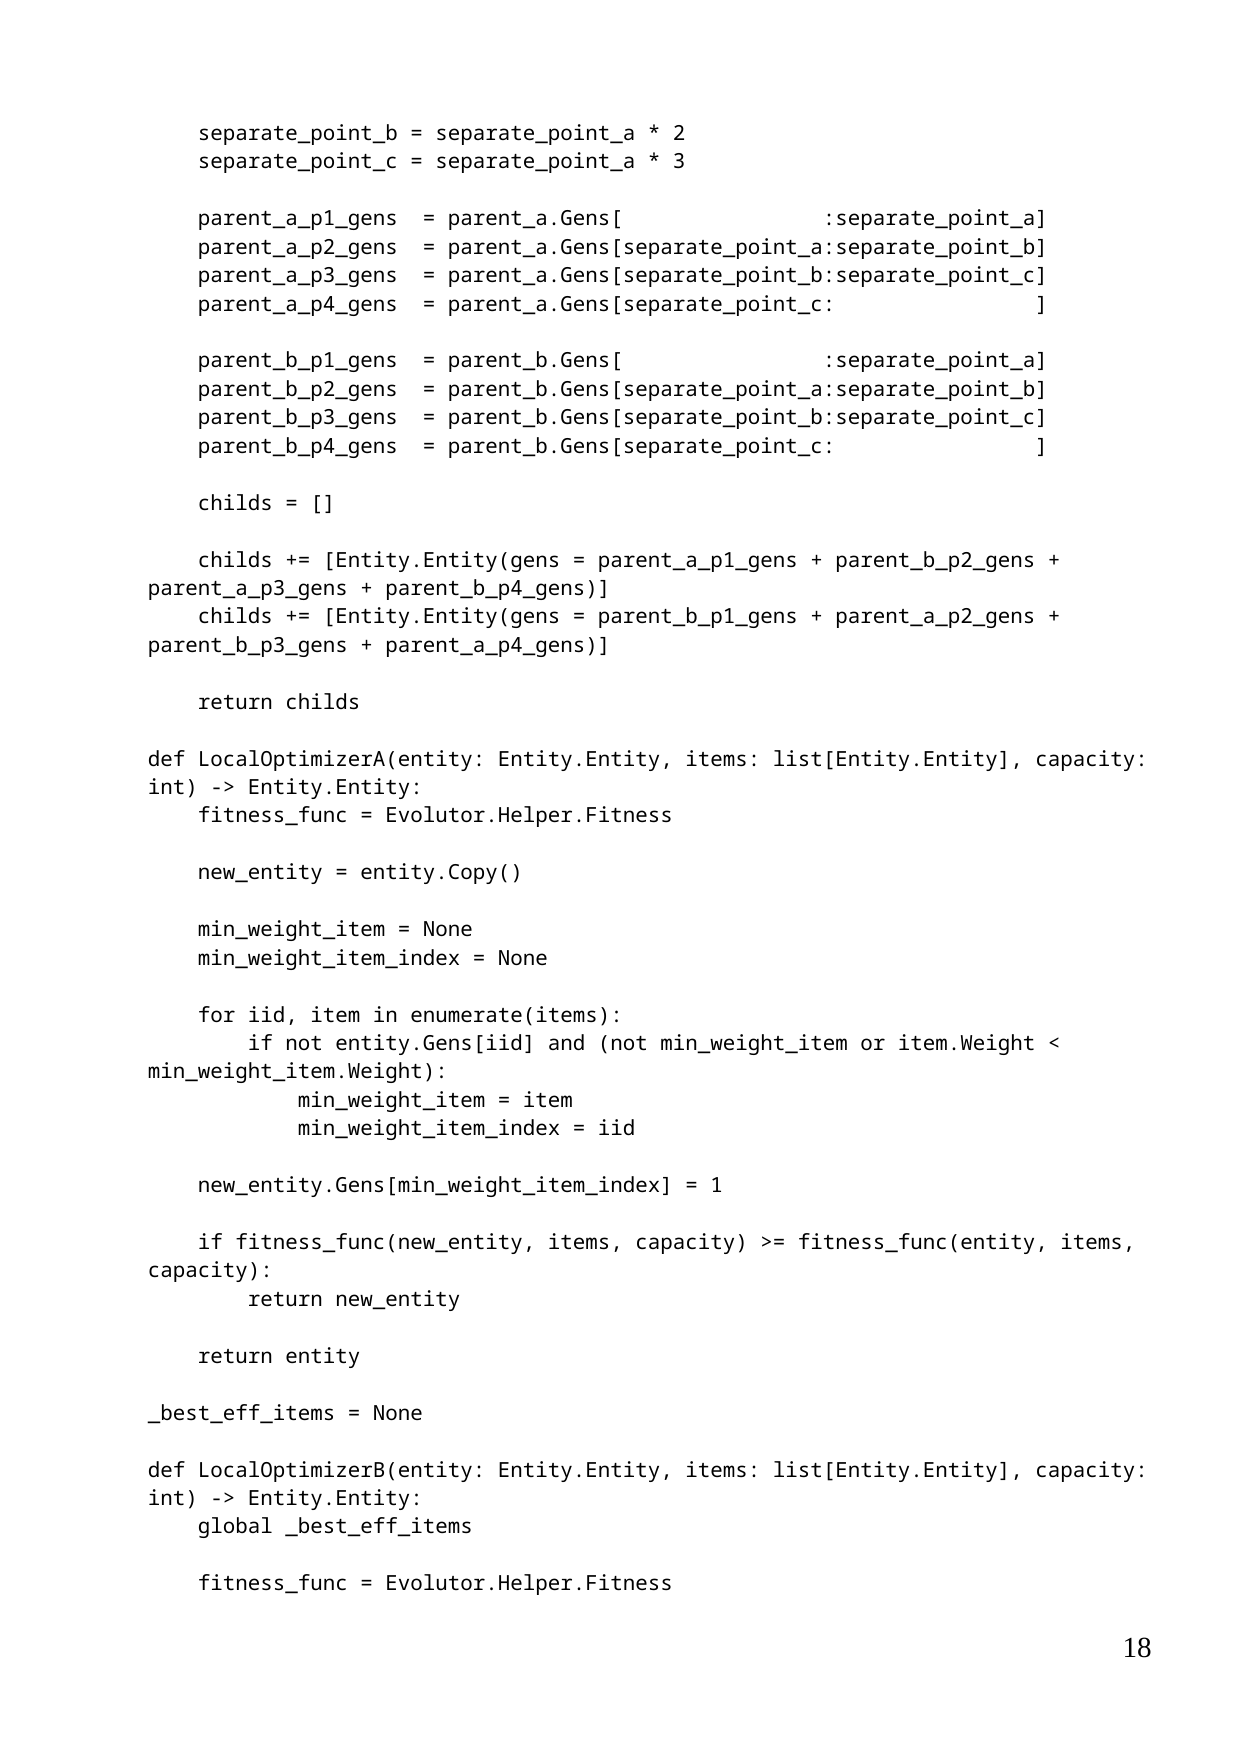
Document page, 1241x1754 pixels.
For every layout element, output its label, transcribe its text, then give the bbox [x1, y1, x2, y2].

text new_entity.Gens[min_weight_item_index] = 1 [148, 1170, 1152, 1199]
text min_weight_item = item [148, 1085, 1152, 1113]
text new_entity = entity.Copy() [148, 857, 1152, 886]
text parent_b_p4_gens = parent_b.Gens[separate_point_c: ] [148, 431, 1152, 459]
text parent_a_p2_gens = parent_a.Gens[separate_point_a:separate_point_b] [148, 232, 1152, 260]
text def LocalOptimizerB(entity: Entity.Entity, items: list[Entity.Entity], capacity: int) -> Entity.Entity: [148, 1455, 1152, 1512]
text return childs [148, 687, 1152, 715]
text global _best_eff_items [148, 1512, 1152, 1540]
text childs += [Entity.Entity(gens = parent_b_p1_gens + parent_a_p2_gens + parent_b_p3_gens + parent_a_p4_gens)] [148, 602, 1152, 658]
text parent_a_p4_gens = parent_a.Gens[separate_point_c: ] [148, 289, 1152, 317]
text parent_b_p2_gens = parent_b.Gens[separate_point_a:separate_point_b] [148, 374, 1152, 402]
text if not entity.Gens[iid] and (not min_weight_item or item.Weight < min_weight_item.Weight): [148, 1028, 1152, 1085]
text separate_point_c = separate_point_a * 3 [148, 147, 1152, 175]
text parent_a_p1_gens = parent_a.Gens[ :separate_point_a] [148, 203, 1152, 232]
text parent_a_p3_gens = parent_a.Gens[separate_point_b:separate_point_c] [148, 260, 1152, 289]
text for iid, item in enumerate(items): [148, 1000, 1152, 1028]
text def LocalOptimizerA(entity: Entity.Entity, items: list[Entity.Entity], capacity: int) -> Entity.Entity: [148, 744, 1152, 801]
text return entity [148, 1341, 1152, 1369]
text _best_eff_items = None [148, 1398, 1152, 1426]
text min_weight_item = None [148, 914, 1152, 943]
text fitness_func = Evolutor.Helper.Fitness [148, 801, 1152, 829]
text childs += [Entity.Entity(gens = parent_a_p1_gens + parent_b_p2_gens + parent_a_p3_gens + parent_b_p4_gens)] [148, 545, 1152, 602]
text return new_entity [148, 1284, 1152, 1312]
text separate_point_b = separate_point_a * 2 [148, 118, 1152, 147]
text parent_b_p3_gens = parent_b.Gens[separate_point_b:separate_point_c] [148, 402, 1152, 431]
text fitness_func = Evolutor.Helper.Fitness [148, 1568, 1152, 1597]
text min_weight_item_index = iid [148, 1113, 1152, 1142]
text parent_b_p1_gens = parent_b.Gens[ :separate_point_a] [148, 346, 1152, 374]
text min_weight_item_index = None [148, 943, 1152, 971]
text if fitness_func(new_entity, items, capacity) >= fitness_func(entity, items, capacity): [148, 1227, 1152, 1284]
text childs = [] [148, 488, 1152, 516]
